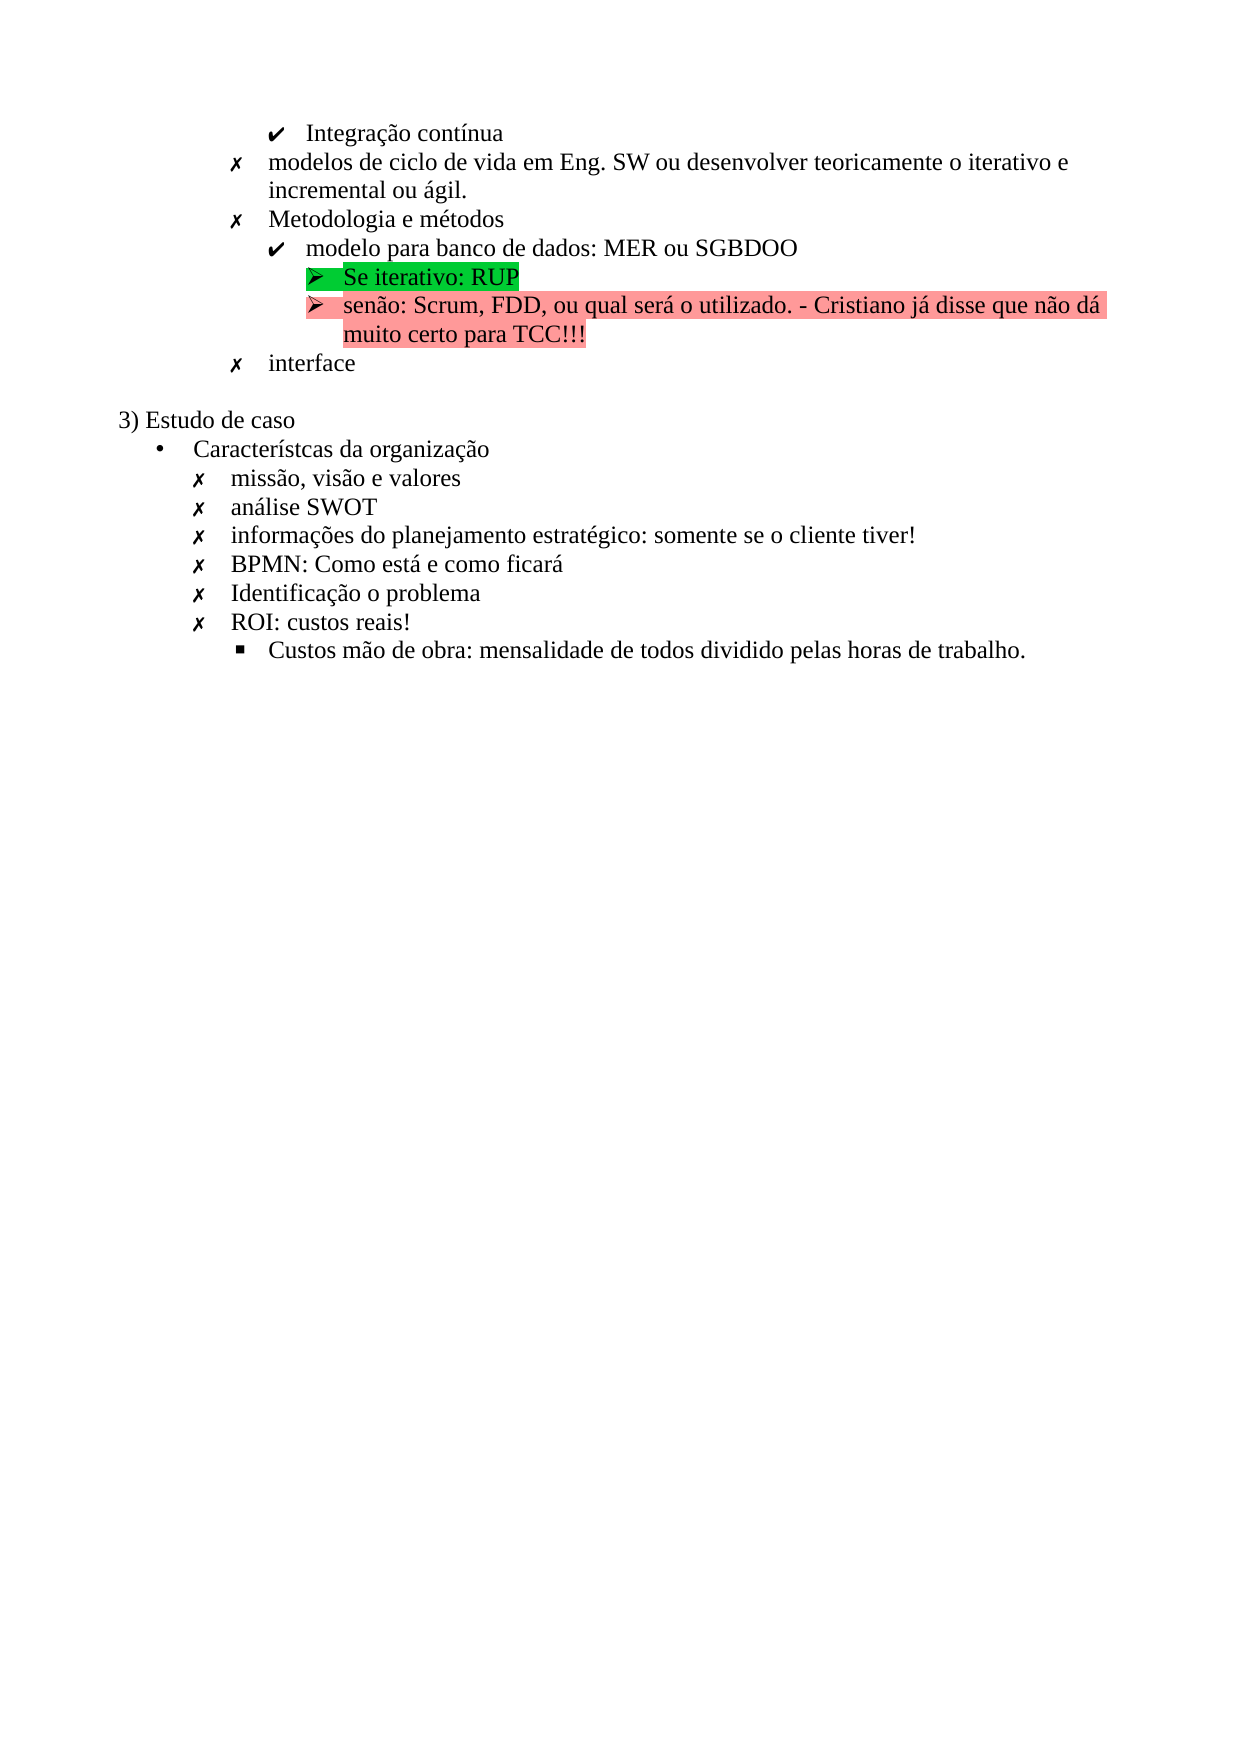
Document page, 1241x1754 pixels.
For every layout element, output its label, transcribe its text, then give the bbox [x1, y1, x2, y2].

list informações do planejamento estratégico: somente se o cliente tiver! [193, 521, 1122, 549]
list Se iterativo: RUP [306, 262, 1122, 291]
list modelos de ciclo de vida em Eng. SW ou desenvolver teoricamente o iterativo e incremental ou ágil. [231, 147, 1122, 204]
list modelo para banco de dados: MER ou SGBDOO [268, 233, 1122, 262]
list Característcas da organização [156, 434, 1122, 463]
list senão: Scrum, FDD, ou qual será o utilizado. - Cristiano já disse que não dá muito certo para TCC!!! [306, 291, 1122, 348]
text 3) Estudo de caso [118, 406, 1122, 434]
list BPMN: Como está e como ficará [193, 549, 1122, 578]
list análise SWOT [193, 492, 1122, 521]
list Identificação o problema [193, 578, 1122, 607]
list Metodologia e métodos [231, 204, 1122, 233]
list Custos mão de obra: mensalidade de todos dividido pelas horas de trabalho. [231, 636, 1122, 664]
list interface [231, 348, 1122, 377]
list ROI: custos reais! [193, 607, 1122, 636]
list missão, visão e valores [193, 463, 1122, 492]
list Integração contínua [268, 118, 1122, 147]
